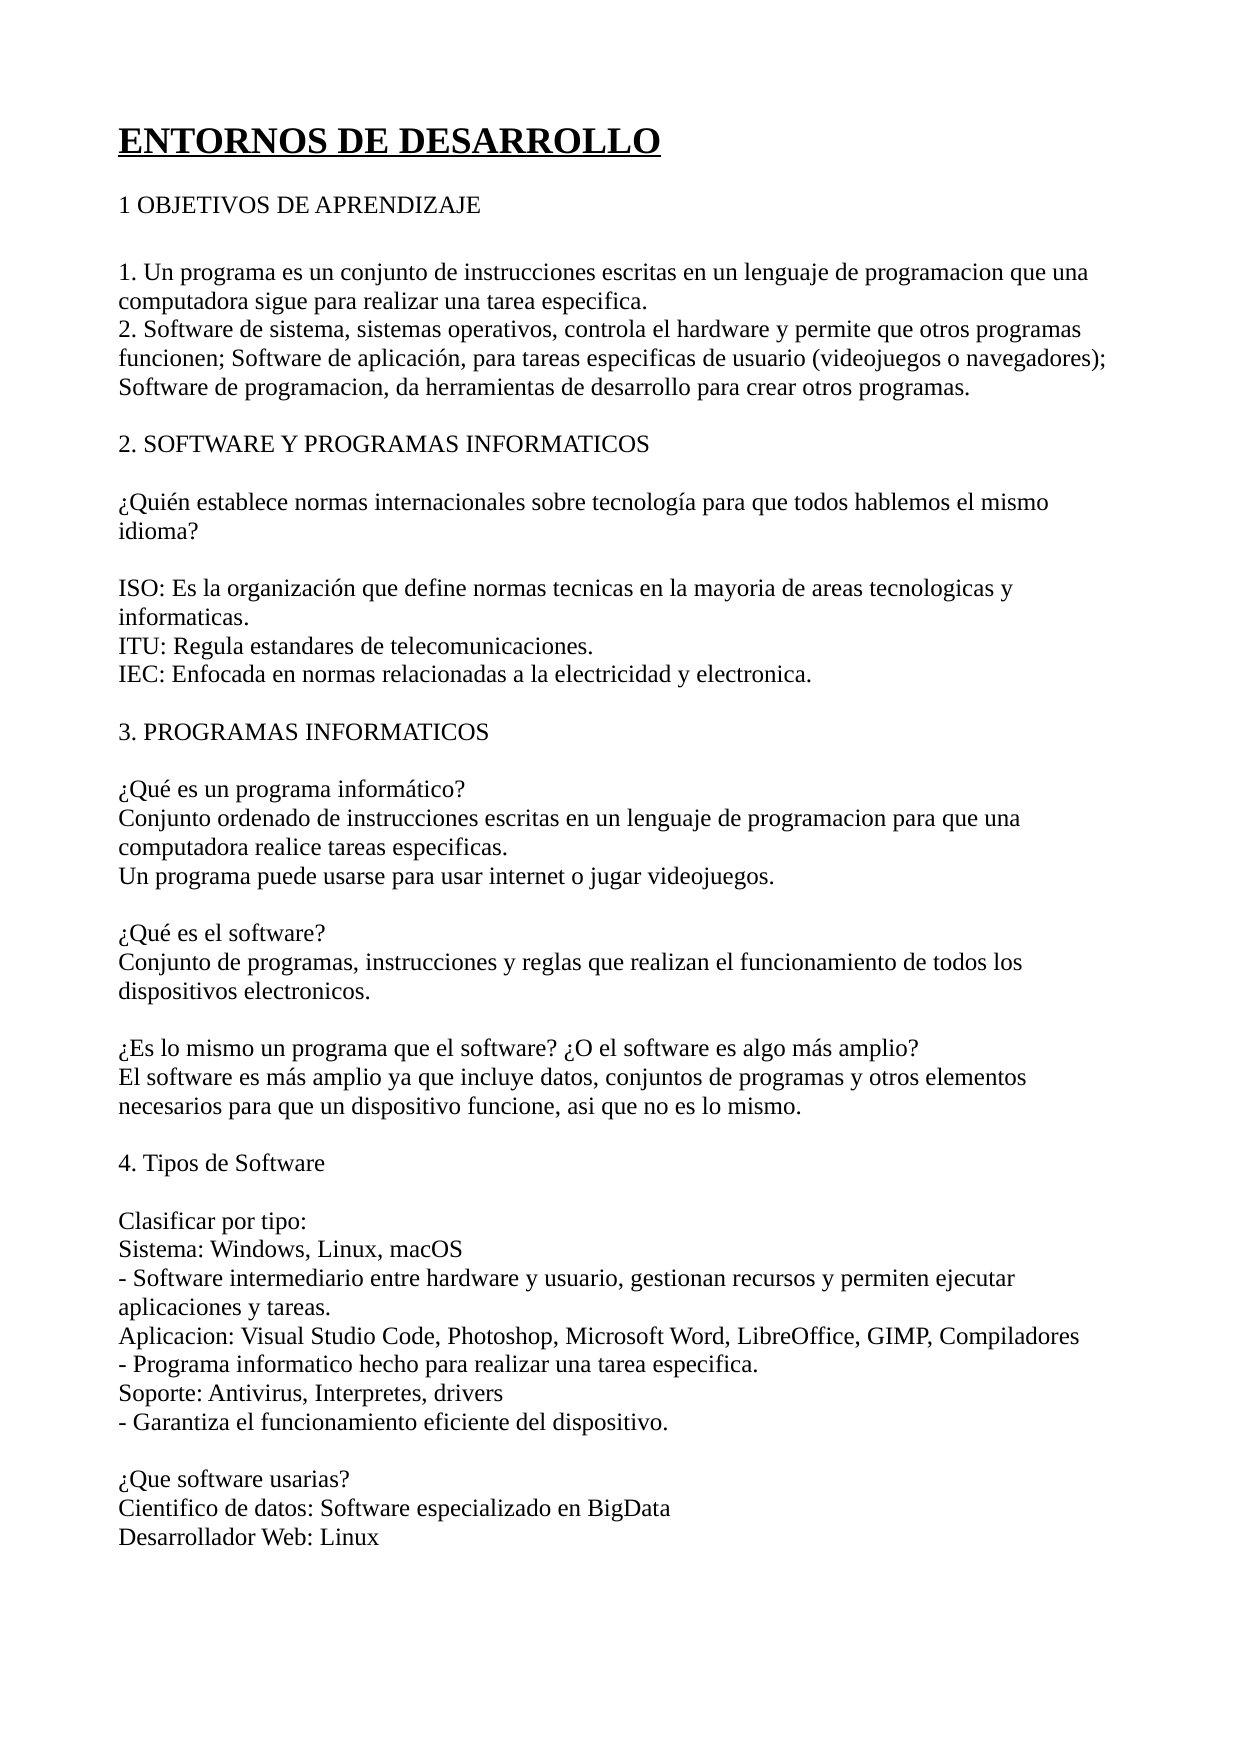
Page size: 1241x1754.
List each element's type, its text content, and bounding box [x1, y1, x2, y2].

text - Software intermediario entre hardware y usuario, gestionan recursos y permiten ejecutar aplicaciones y tareas. [118, 1263, 1122, 1321]
text 3. PROGRAMAS INFORMATICOS [118, 717, 1122, 746]
text ENTORNOS DE DESARROLLO [118, 118, 1122, 190]
text - Garantiza el funcionamiento eficiente del dispositivo. [118, 1407, 1122, 1436]
text Desarrollador Web: Linux [118, 1522, 1122, 1551]
text Un programa puede usarse para usar internet o jugar videojuegos. [118, 861, 1122, 889]
text El software es más amplio ya que incluye datos, conjuntos de programas y otros elementos necesarios para que un dispositivo funcione, asi que no es lo mismo. [118, 1062, 1122, 1119]
text Sistema: Windows, Linux, macOS [118, 1234, 1122, 1263]
text 4. Tipos de Software [118, 1148, 1122, 1177]
text - Programa informatico hecho para realizar una tarea especifica. [118, 1349, 1122, 1378]
text 1 OBJETIVOS DE APRENDIZAJE [118, 190, 1122, 219]
text IEC: Enfocada en normas relacionadas a la electricidad y electronica. [118, 659, 1122, 688]
text Cientifico de datos: Software especializado en BigData [118, 1493, 1122, 1522]
text 1. Un programa es un conjunto de instrucciones escritas en un lenguaje de programacion que una computadora sigue para realizar una tarea especifica. [118, 257, 1122, 314]
text ¿Qué es un programa informático? [118, 774, 1122, 803]
text Aplicacion: Visual Studio Code, Photoshop, Microsoft Word, LibreOffice, GIMP, Compiladores [118, 1321, 1122, 1349]
text 2. SOFTWARE Y PROGRAMAS INFORMATICOS [118, 429, 1122, 458]
text Conjunto de programas, instrucciones y reglas que realizan el funcionamiento de todos los dispositivos electronicos. [118, 947, 1122, 1004]
text 2. Software de sistema, sistemas operativos, controla el hardware y permite que otros programas funcionen; Software de aplicación, para tareas especificas de usuario (videojuegos o navegadores); Software de programacion, da herramientas de desarrollo para crear otros programas. [118, 314, 1122, 401]
text ISO: Es la organización que define normas tecnicas en la mayoria de areas tecnologicas y informaticas. ITU: Regula estandares de telecomunicaciones. [118, 573, 1122, 659]
text ¿Quién establece normas internacionales sobre tecnología para que todos hablemos el mismo idioma? [118, 487, 1122, 544]
text ¿Es lo mismo un programa que el software? ¿O el software es algo más amplio? [118, 1033, 1122, 1062]
text ¿Que software usarias? [118, 1464, 1122, 1493]
text Soporte: Antivirus, Interpretes, drivers [118, 1378, 1122, 1407]
text ¿Qué es el software? [118, 918, 1122, 947]
text Clasificar por tipo: [118, 1206, 1122, 1234]
text Conjunto ordenado de instrucciones escritas en un lenguaje de programacion para que una computadora realice tareas especificas. [118, 803, 1122, 861]
